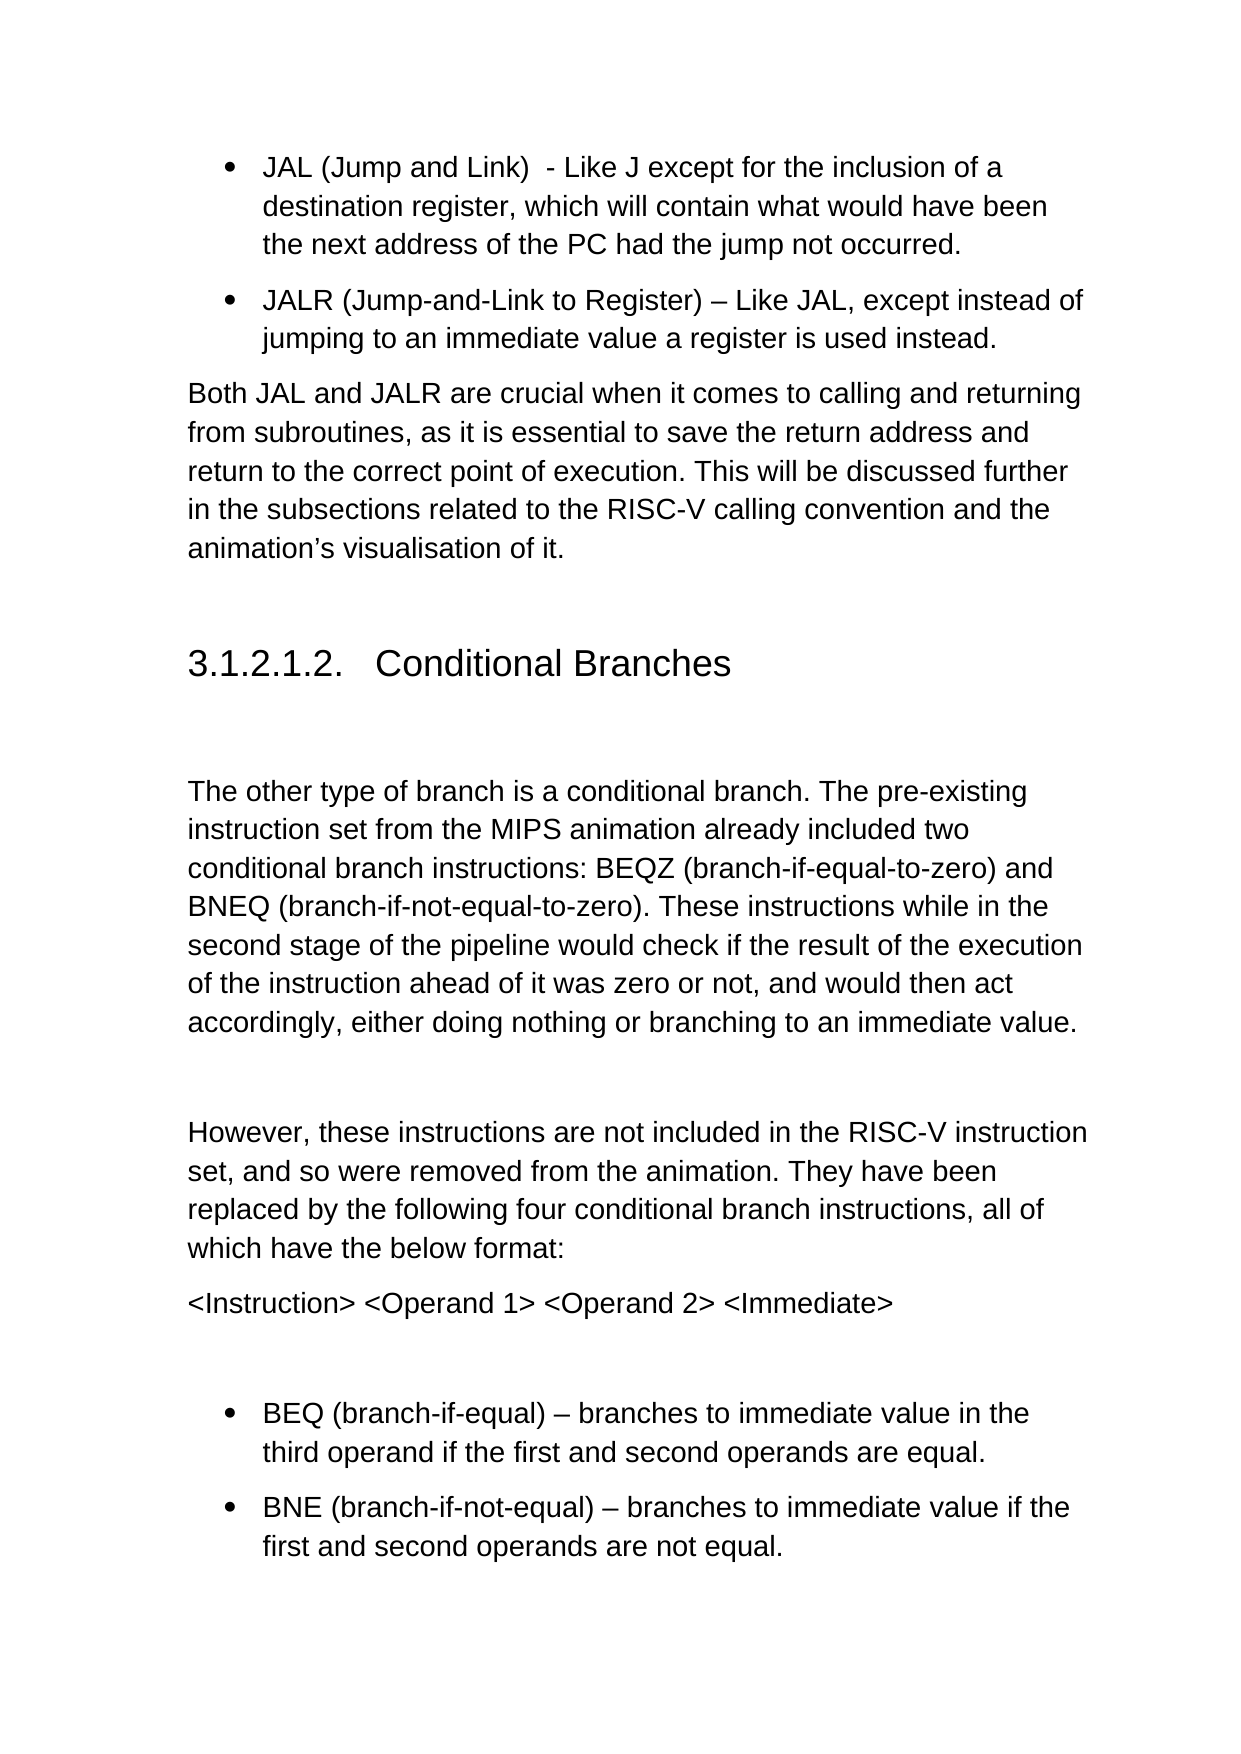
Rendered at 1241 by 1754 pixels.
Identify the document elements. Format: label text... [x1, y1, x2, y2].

list JAL (Jump and Link) - Like J except for the inclusion of a destination register, which will contain what would have been the next address of the PC had the jump not occurred. [225, 150, 1090, 261]
list JALR (Jump-and-Link to Register) – Like JAL, except instead of jumping to an immediate value a register is used instead. [225, 282, 1090, 355]
list BEQ (branch-if-equal) – branches to immediate value in the third operand if the first and second operands are equal. [225, 1396, 1090, 1469]
text Both JAL and JALR are crucial when it comes to calling and returning from subroutines, as it is essential to save the return address and return to the correct point of execution. This will be discussed further in the subsections related to the RISC-V calling convention and the animation’s visualisation of it. [187, 376, 1090, 564]
text <Instruction> <Operand 1> <Operand 2> <Immediate> [187, 1286, 1090, 1319]
text The other type of branch is a conditional branch. The pre-existing instruction set from the MIPS animation already included two conditional branch instructions: BEQZ (branch-if-equal-to-zero) and BNEQ (branch-if-not-equal-to-zero). These instructions while in the second stage of the pipeline would check if the result of the execution of the instruction ahead of it was zero or not, and would then act accordingly, either doing nothing or branching to an immediate value. [187, 773, 1090, 1038]
list Conditional Branches [187, 641, 1090, 684]
list BNE (branch-if-not-equal) – branches to immediate value if the first and second operands are not equal. [225, 1490, 1090, 1563]
text However, these instructions are not included in the RISC-V instruction set, and so were removed from the animation. They have been replaced by the following four conditional branch instructions, all of which have the below format: [187, 1115, 1090, 1264]
